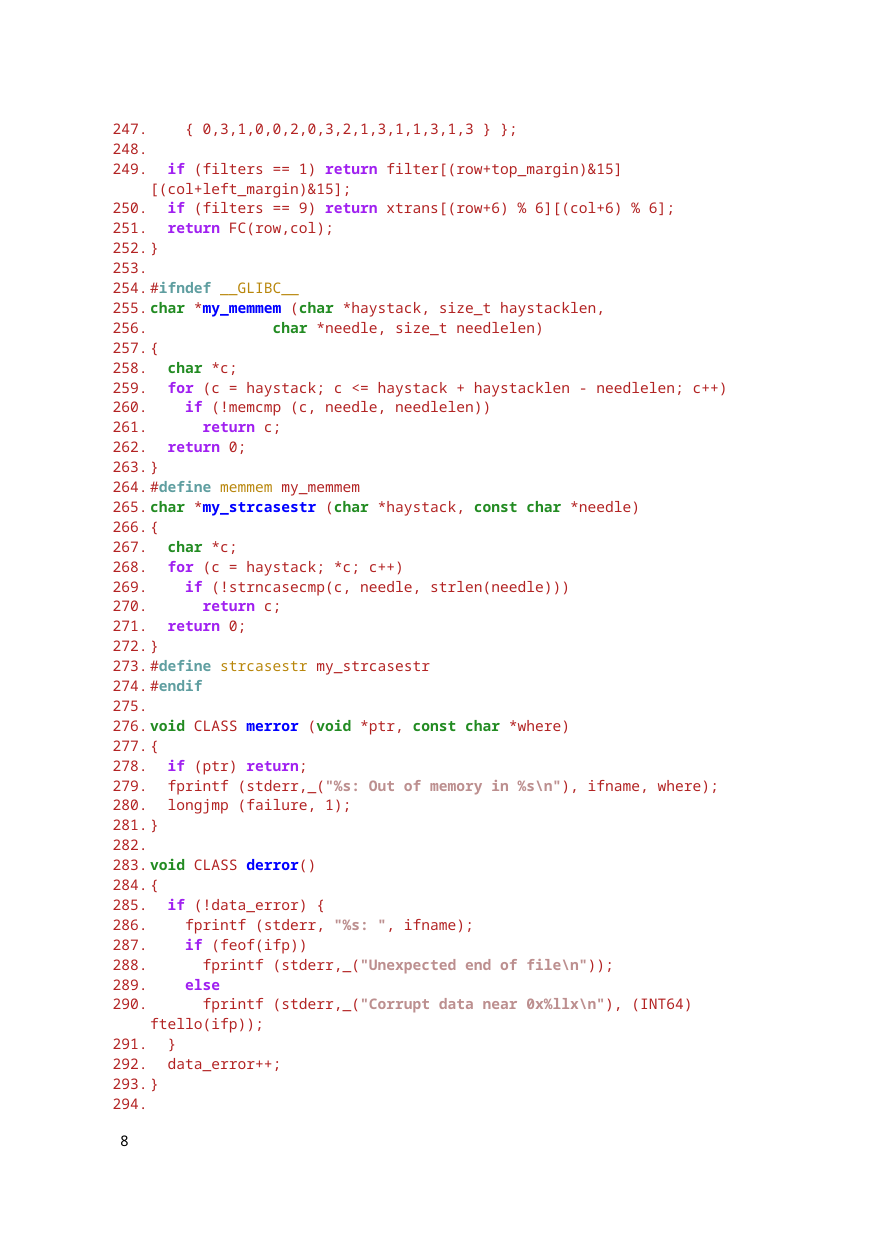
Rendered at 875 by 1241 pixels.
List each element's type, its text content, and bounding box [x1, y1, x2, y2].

list } [112, 238, 799, 258]
list { 0,3,1,0,0,2,0,3,2,1,3,1,1,3,1,3 } }; [112, 119, 799, 139]
list data_error++; [112, 1054, 799, 1074]
list char *my_strcasestr (char *haystack, const char *needle) [112, 497, 799, 517]
list } [112, 1074, 799, 1094]
list for (c = haystack; *c; c++) [112, 556, 799, 576]
list fprintf (stderr,_("Unexpected end of file\n")); [112, 954, 799, 974]
list void CLASS derror() [112, 855, 799, 875]
list return c; [112, 596, 799, 616]
list if (filters == 9) return xtrans[(row+6) % 6][(col+6) % 6]; [112, 198, 799, 218]
list { [112, 338, 799, 357]
list { [112, 736, 799, 755]
list else [112, 974, 799, 994]
list char *c; [112, 357, 799, 377]
list if (filters == 1) return filter[(row+top_margin)&15][(col+left_margin)&15]; [112, 158, 799, 198]
list if (ptr) return; [112, 755, 799, 775]
list return 0; [112, 437, 799, 457]
list { [112, 875, 799, 895]
list } [112, 457, 799, 477]
list } [112, 636, 799, 656]
list if (feof(ifp)) [112, 934, 799, 954]
list { [112, 517, 799, 537]
list return c; [112, 417, 799, 437]
list longjmp (failure, 1); [112, 795, 799, 815]
list char *c; [112, 537, 799, 556]
list #ifndef __GLIBC__ [112, 278, 799, 298]
list return FC(row,col); [112, 218, 799, 238]
list if (!memcmp (c, needle, needlelen)) [112, 397, 799, 417]
list char *my_memmem (char *haystack, size_t haystacklen, [112, 298, 799, 318]
list char *needle, size_t needlelen) [112, 318, 799, 338]
list void CLASS merror (void *ptr, const char *where) [112, 716, 799, 736]
list if (!data_error) { [112, 895, 799, 914]
list fprintf (stderr,_("%s: Out of memory in %s\n"), ifname, where); [112, 775, 799, 795]
list if (!strncasecmp(c, needle, strlen(needle))) [112, 576, 799, 596]
list #define memmem my_memmem [112, 477, 799, 497]
list } [112, 1034, 799, 1054]
list #define strcasestr my_strcasestr [112, 656, 799, 676]
list } [112, 815, 799, 835]
list fprintf (stderr, "%s: ", ifname); [112, 914, 799, 934]
list #endif [112, 676, 799, 696]
list fprintf (stderr,_("Corrupt data near 0x%llx\n"), (INT64) ftello(ifp)); [112, 994, 799, 1034]
list return 0; [112, 616, 799, 636]
list for (c = haystack; c <= haystack + haystacklen - needlelen; c++) [112, 377, 799, 397]
